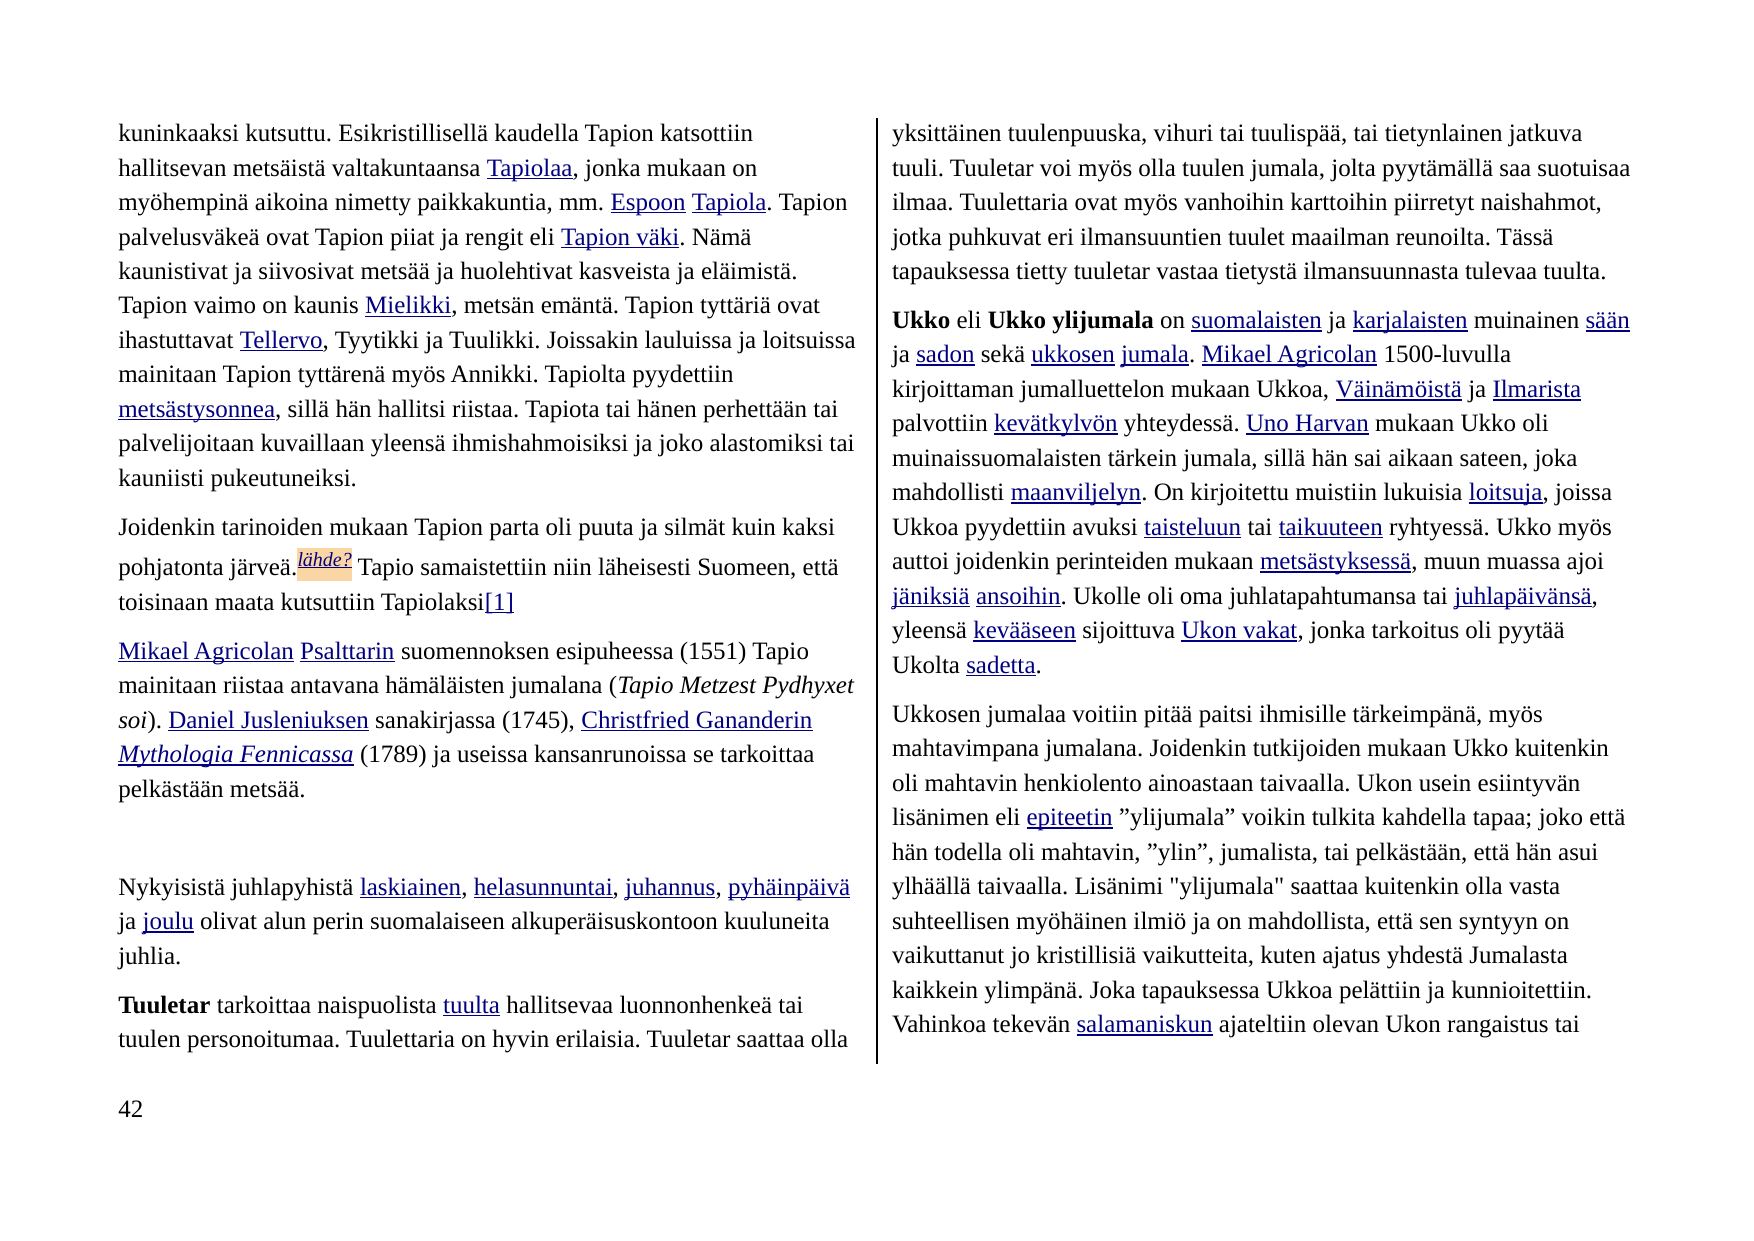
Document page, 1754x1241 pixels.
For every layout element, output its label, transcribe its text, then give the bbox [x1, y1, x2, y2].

text Nykyisistä juhlapyhistä laskiainen, helasunnuntai, juhannus, pyhäinpäivä ja joulu olivat alun perin suomalaiseen alkuperäisuskontoon kuuluneita juhlia. [118, 872, 862, 969]
text Ukko eli Ukko ylijumala on suomalaisten ja karjalaisten muinainen sään ja sadon sekä ukkosen jumala. Mikael Agricolan 1500-luvulla kirjoittaman jumalluettelon mukaan Ukkoa, Väinämöistä ja Ilmarista palvottiin kevätkylvön yhteydessä. Uno Harvan mukaan Ukko oli muinaissuomalaisten tärkein jumala, sillä hän sai aikaan sateen, joka mahdollisti maanviljelyn. On kirjoitettu muistiin lukuisia loitsuja, joissa Ukkoa pyydettiin avuksi taisteluun tai taikuuteen ryhtyessä. Ukko myös auttoi joidenkin perinteiden mukaan metsästyksessä, muun muassa ajoi jäniksiä ansoihin. Ukolle oli oma juhlatapahtumansa tai juhlapäivänsä, yleensä kevääseen sijoittuva Ukon vakat, jonka tarkoitus oli pyytää Ukolta sadetta. [892, 305, 1635, 679]
text Ukkosen jumalaa voitiin pitää paitsi ihmisille tärkeimpänä, myös mahtavimpana jumalana. Joidenkin tutkijoiden mukaan Ukko kuitenkin oli mahtavin henkiolento ainoastaan taivaalla. Ukon usein esiintyvän lisänimen eli epiteetin ”ylijumala” voikin tulkita kahdella tapaa; joko että hän todella oli mahtavin, ”ylin”, jumalista, tai pelkästään, että hän asui ylhäällä taivaalla. Lisänimi "ylijumala" saattaa kuitenkin olla vasta suhteellisen myöhäinen ilmiö ja on mahdollista, että sen syntyyn on vaikuttanut jo kristillisiä vaikutteita, kuten ajatus yhdestä Jumalasta kaikkein ylimpänä. Joka tapauksessa Ukkoa pelättiin ja kunnioitettiin. Vahinkoa tekevän salamaniskun ajateltiin olevan Ukon rangaistus tai [892, 699, 1635, 1038]
text yksittäinen tuulenpuuska, vihuri tai tuulispää, tai tietynlainen jatkuva tuuli. Tuuletar voi myös olla tuulen jumala, jolta pyytämällä saa suotuisaa ilmaa. Tuulettaria ovat myös vanhoihin karttoihin piirretyt naishahmot, jotka puhkuvat eri ilmansuuntien tuulet maailman reunoilta. Tässä tapauksessa tietty tuuletar vastaa tietystä ilmansuunnasta tulevaa tuulta. [892, 118, 1635, 285]
text kuninkaaksi kutsuttu. Esikristillisellä kaudella Tapion katsottiin hallitsevan metsäistä valtakuntaansa Tapiolaa, jonka mukaan on myöhempinä aikoina nimetty paikkakuntia, mm. Espoon Tapiola. Tapion palvelusväkeä ovat Tapion piiat ja rengit eli Tapion väki. Nämä kaunistivat ja siivosivat metsää ja huolehtivat kasveista ja eläimistä. Tapion vaimo on kaunis Mielikki, metsän emäntä. Tapion tyttäriä ovat ihastuttavat Tellervo, Tyytikki ja Tuulikki. Joissakin lauluissa ja loitsuissa mainitaan Tapion tyttärenä myös Annikki. Tapiolta pyydettiin metsästysonnea, sillä hän hallitsi riistaa. Tapiota tai hänen perhettään tai palvelijoitaan kuvaillaan yleensä ihmishahmoisiksi ja joko alastomiksi tai kauniisti pukeutuneiksi. [118, 118, 862, 492]
text Joidenkin tarinoiden mukaan Tapion parta oli puuta ja silmät kuin kaksi pohjatonta järveä.lähde? Tapio samaistettiin niin läheisesti Suomeen, että toisinaan maata kutsuttiin Tapiolaksi[1] [118, 512, 862, 615]
text Tuuletar tarkoittaa naispuolista tuulta hallitsevaa luonnonhenkeä tai tuulen personoitumaa. Tuulettaria on hyvin erilaisia. Tuuletar saattaa olla [118, 990, 862, 1053]
text Mikael Agricolan Psalttarin suomennoksen esipuheessa (1551) Tapio mainitaan riistaa antavana hämäläisten jumalana (Tapio Metzest Pydhyxet soi). Daniel Jusleniuksen sanakirjassa (1745), Christfried Gananderin Mythologia Fennicassa (1789) ja useissa kansanrunoissa se tarkoittaa pelkästään metsää. [118, 636, 862, 802]
